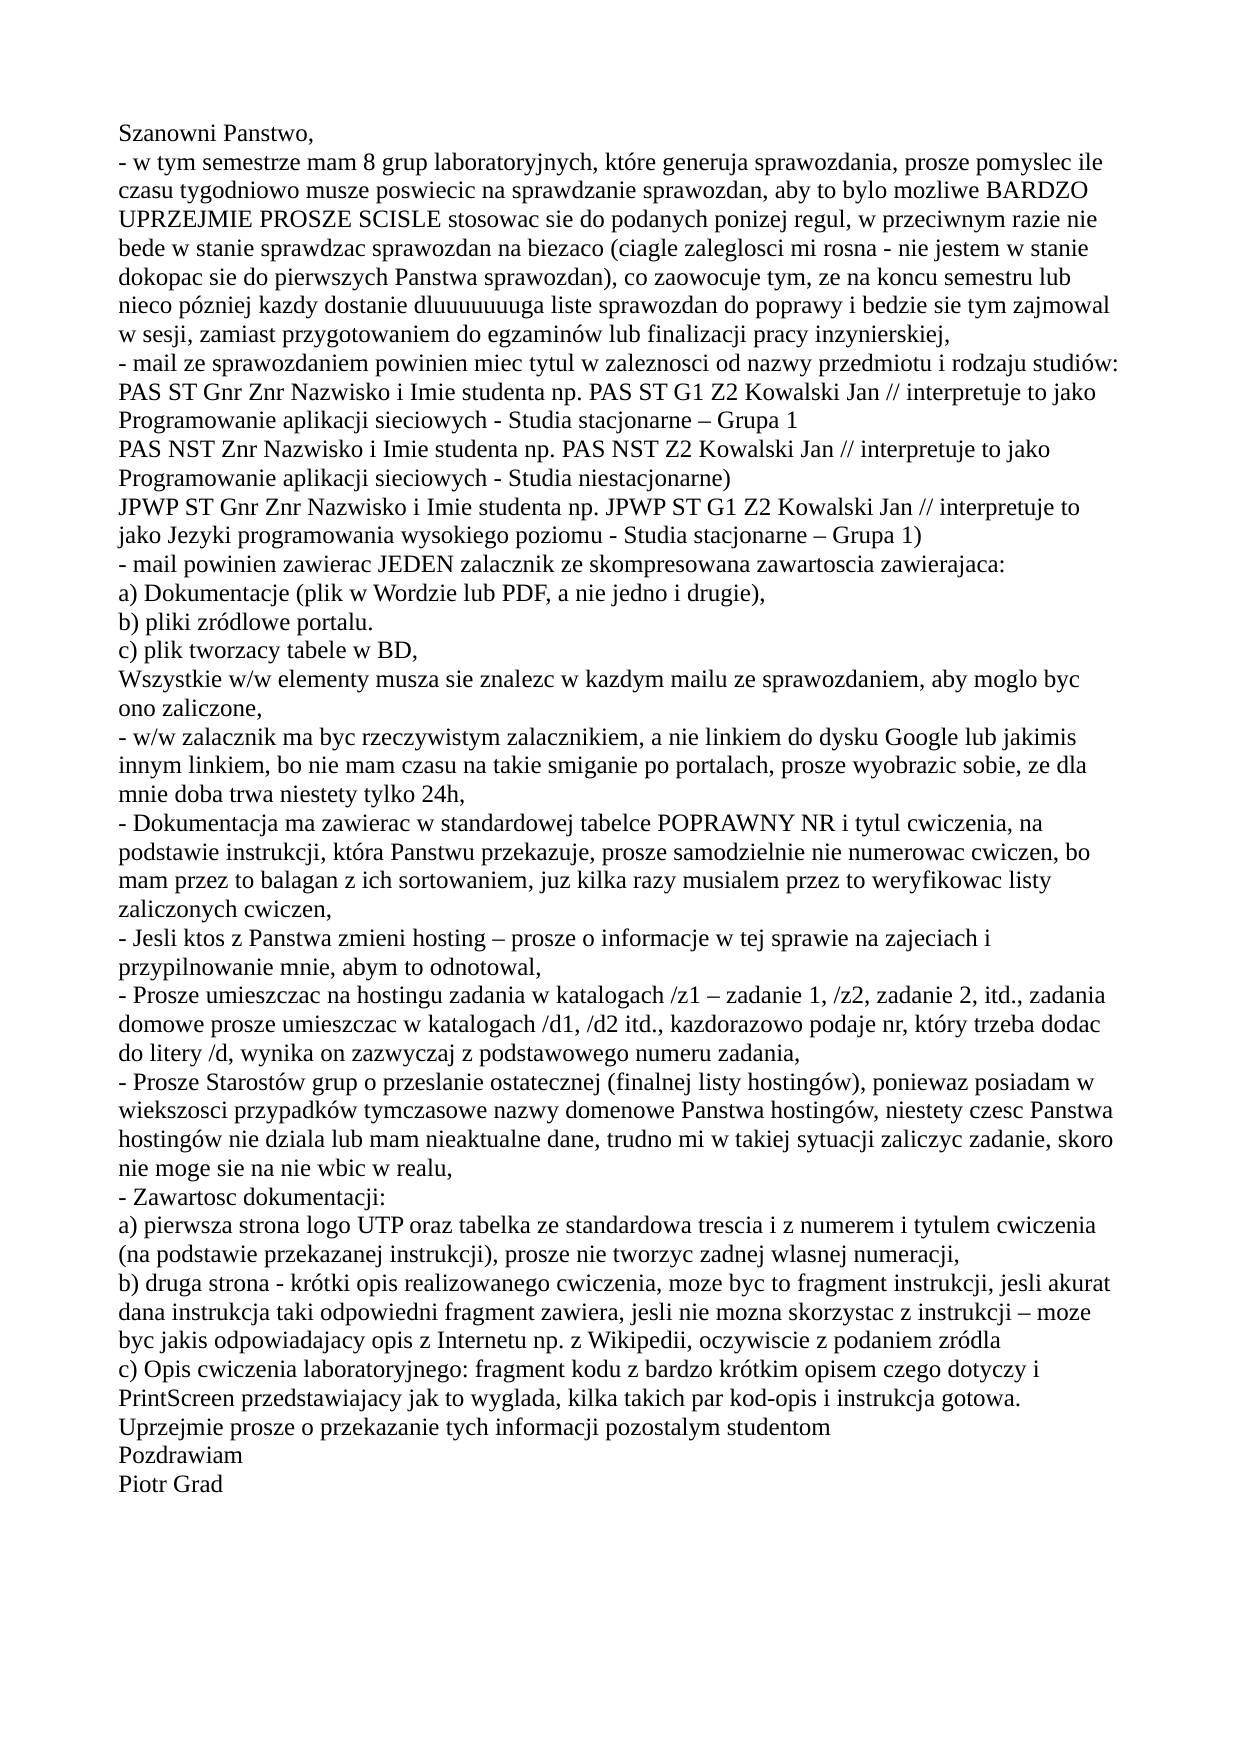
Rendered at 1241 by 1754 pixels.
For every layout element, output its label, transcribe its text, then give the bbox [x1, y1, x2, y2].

text - Prosze Starostów grup o przeslanie ostatecznej (finalnej listy hostingów), poniewaz posiadam w wiekszosci przypadków tymczasowe nazwy domenowe Panstwa hostingów, niestety czesc Panstwa hostingów nie dziala lub mam nieaktualne dane, trudno mi w takiej sytuacji zaliczyc zadanie, skoro nie moge sie na nie wbic w realu, [118, 1067, 1122, 1182]
text c) plik tworzacy tabele w BD, [118, 636, 1122, 664]
text a) pierwsza strona logo UTP oraz tabelka ze standardowa trescia i z numerem i tytulem cwiczenia (na podstawie przekazanej instrukcji), prosze nie tworzyc zadnej wlasnej numeracji, [118, 1211, 1122, 1268]
text b) pliki zródlowe portalu. [118, 607, 1122, 636]
text a) Dokumentacje (plik w Wordzie lub PDF, a nie jedno i drugie), [118, 578, 1122, 607]
text - mail powinien zawierac JEDEN zalacznik ze skompresowana zawartoscia zawierajaca: [118, 549, 1122, 578]
text b) druga strona - krótki opis realizowanego cwiczenia, moze byc to fragment instrukcji, jesli akurat dana instrukcja taki odpowiedni fragment zawiera, jesli nie mozna skorzystac z instrukcji – moze byc jakis odpowiadajacy opis z Internetu np. z Wikipedii, oczywiscie z podaniem zródla [118, 1268, 1122, 1354]
text Wszystkie w/w elementy musza sie znalezc w kazdym mailu ze sprawozdaniem, aby moglo byc ono zaliczone, [118, 664, 1122, 722]
text - Jesli ktos z Panstwa zmieni hosting – prosze o informacje w tej sprawie na zajeciach i przypilnowanie mnie, abym to odnotowal, [118, 923, 1122, 981]
text Szanowni Panstwo, [118, 118, 1122, 147]
text JPWP ST Gnr Znr Nazwisko i Imie studenta np. JPWP ST G1 Z2 Kowalski Jan // interpretuje to jako Jezyki programowania wysokiego poziomu - Studia stacjonarne – Grupa 1) [118, 492, 1122, 549]
text PAS NST Znr Nazwisko i Imie studenta np. PAS NST Z2 Kowalski Jan // interpretuje to jako Programowanie aplikacji sieciowych - Studia niestacjonarne) [118, 434, 1122, 492]
text Pozdrawiam [118, 1441, 1122, 1469]
text - w/w zalacznik ma byc rzeczywistym zalacznikiem, a nie linkiem do dysku Google lub jakimis innym linkiem, bo nie mam czasu na takie smiganie po portalach, prosze wyobrazic sobie, ze dla mnie doba trwa niestety tylko 24h, [118, 722, 1122, 808]
text PAS ST Gnr Znr Nazwisko i Imie studenta np. PAS ST G1 Z2 Kowalski Jan // interpretuje to jako Programowanie aplikacji sieciowych - Studia stacjonarne – Grupa 1 [118, 377, 1122, 434]
text Uprzejmie prosze o przekazanie tych informacji pozostalym studentom [118, 1412, 1122, 1441]
text - mail ze sprawozdaniem powinien miec tytul w zaleznosci od nazwy przedmiotu i rodzaju studiów: [118, 348, 1122, 377]
text Piotr Grad [118, 1469, 1122, 1498]
text - w tym semestrze mam 8 grup laboratoryjnych, które generuja sprawozdania, prosze pomyslec ile czasu tygodniowo musze poswiecic na sprawdzanie sprawozdan, aby to bylo mozliwe BARDZO UPRZEJMIE PROSZE SCISLE stosowac sie do podanych ponizej regul, w przeciwnym razie nie bede w stanie sprawdzac sprawozdan na biezaco (ciagle zaleglosci mi rosna - nie jestem w stanie dokopac sie do pierwszych Panstwa sprawozdan), co zaowocuje tym, ze na koncu semestru lub nieco pózniej kazdy dostanie dluuuuuuuga liste sprawozdan do poprawy i bedzie sie tym zajmowal w sesji, zamiast przygotowaniem do egzaminów lub finalizacji pracy inzynierskiej, [118, 147, 1122, 348]
text - Zawartosc dokumentacji: [118, 1182, 1122, 1211]
text - Dokumentacja ma zawierac w standardowej tabelce POPRAWNY NR i tytul cwiczenia, na podstawie instrukcji, która Panstwu przekazuje, prosze samodzielnie nie numerowac cwiczen, bo mam przez to balagan z ich sortowaniem, juz kilka razy musialem przez to weryfikowac listy zaliczonych cwiczen, [118, 808, 1122, 923]
text - Prosze umieszczac na hostingu zadania w katalogach /z1 – zadanie 1, /z2, zadanie 2, itd., zadania domowe prosze umieszczac w katalogach /d1, /d2 itd., kazdorazowo podaje nr, który trzeba dodac do litery /d, wynika on zazwyczaj z podstawowego numeru zadania, [118, 981, 1122, 1067]
text c) Opis cwiczenia laboratoryjnego: fragment kodu z bardzo krótkim opisem czego dotyczy i PrintScreen przedstawiajacy jak to wyglada, kilka takich par kod-opis i instrukcja gotowa. [118, 1354, 1122, 1412]
